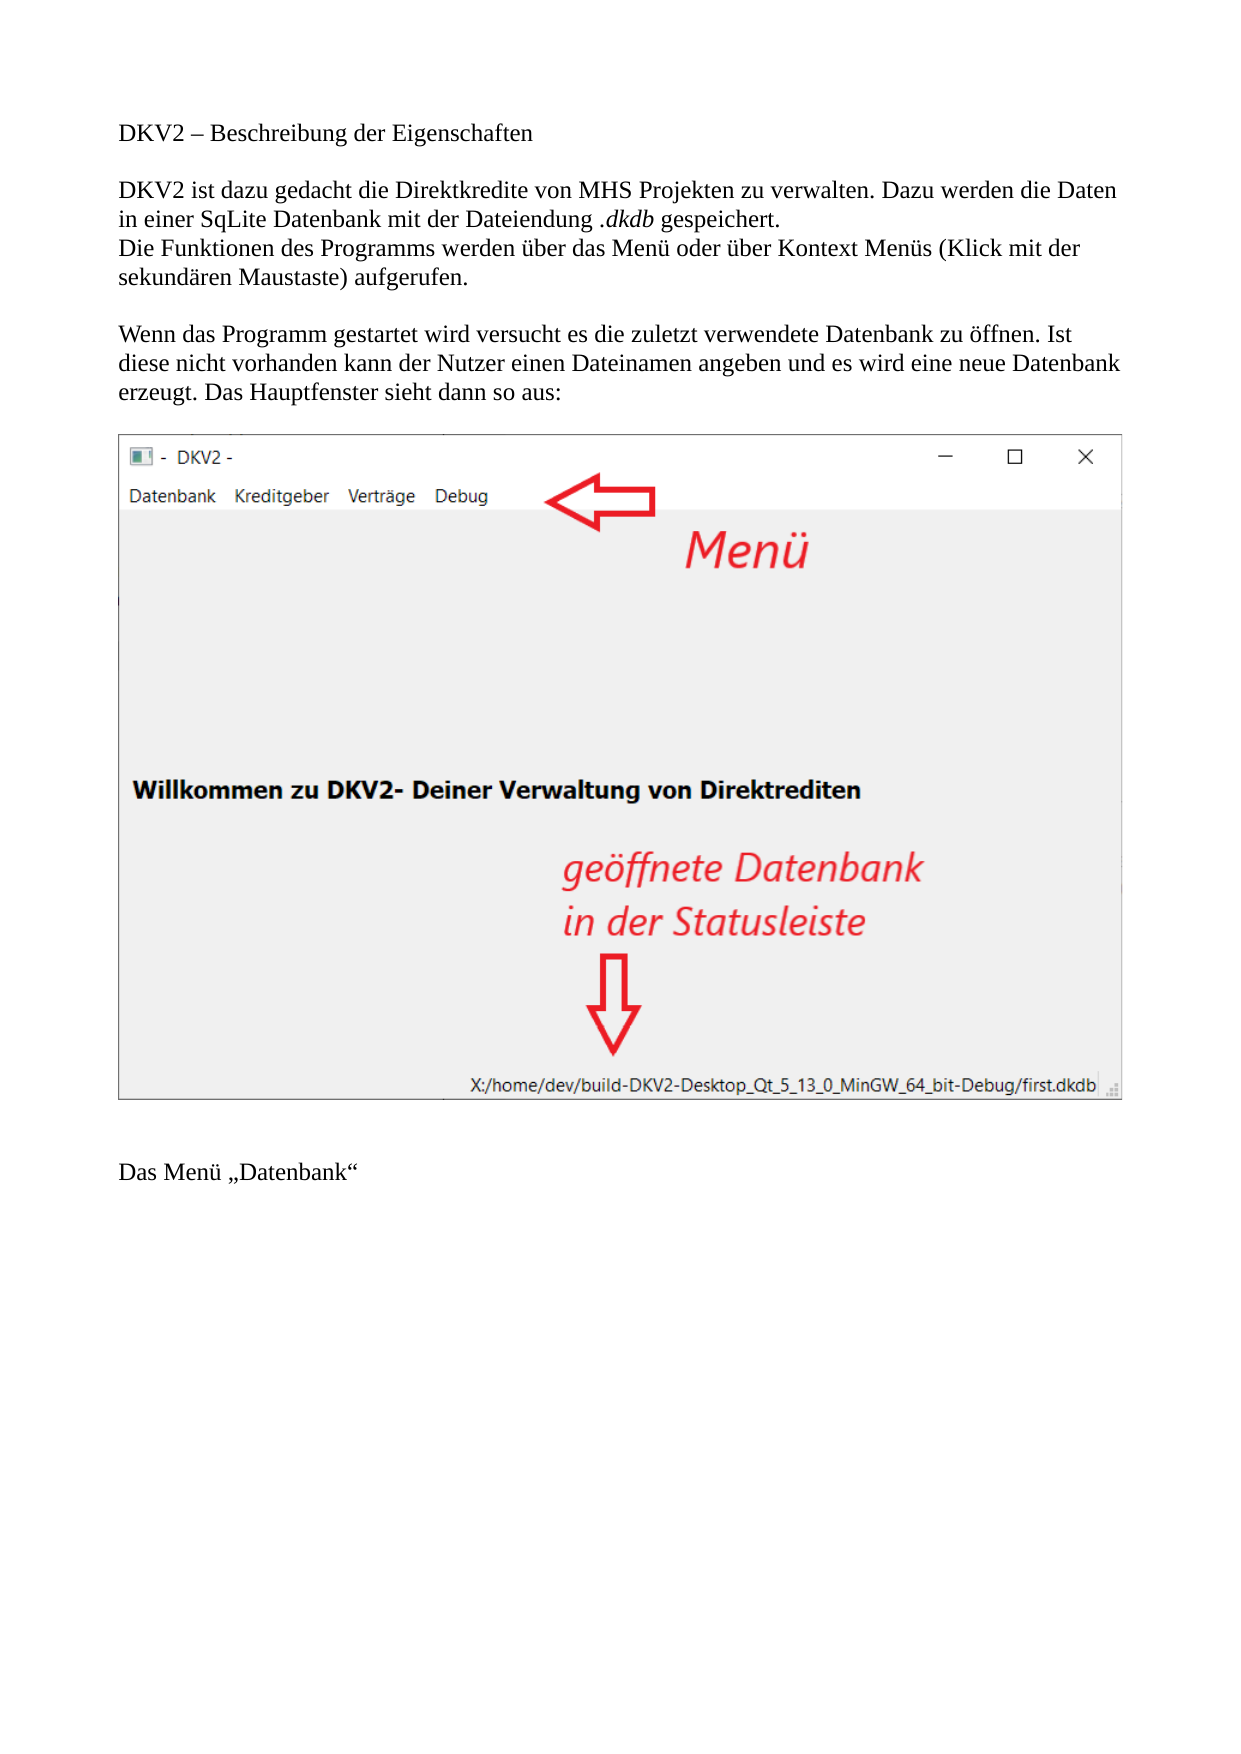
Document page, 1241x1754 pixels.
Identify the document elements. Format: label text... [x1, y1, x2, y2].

text Die Funktionen des Programms werden über das Menü oder über Kontext Menüs (Klick mit der sekundären Maustaste) aufgerufen. [118, 233, 1122, 291]
text Wenn das Programm gestartet wird versucht es die zuletzt verwendete Datenbank zu öffnen. Ist diese nicht vorhanden kann der Nutzer einen Dateinamen angeben und es wird eine neue Datenbank erzeugt. Das Hauptfenster sieht dann so aus: [118, 319, 1122, 406]
text DKV2 – Beschreibung der Eigenschaften [118, 118, 1122, 147]
text DKV2 ist dazu gedacht die Direktkredite von MHS Projekten zu verwalten. Dazu werden die Daten in einer SqLite Datenbank mit der Dateiendung .dkdb gespeichert. [118, 176, 1122, 233]
picture [118, 434, 1123, 1100]
text Das Menü „Datenbank“ [118, 1157, 1122, 1185]
